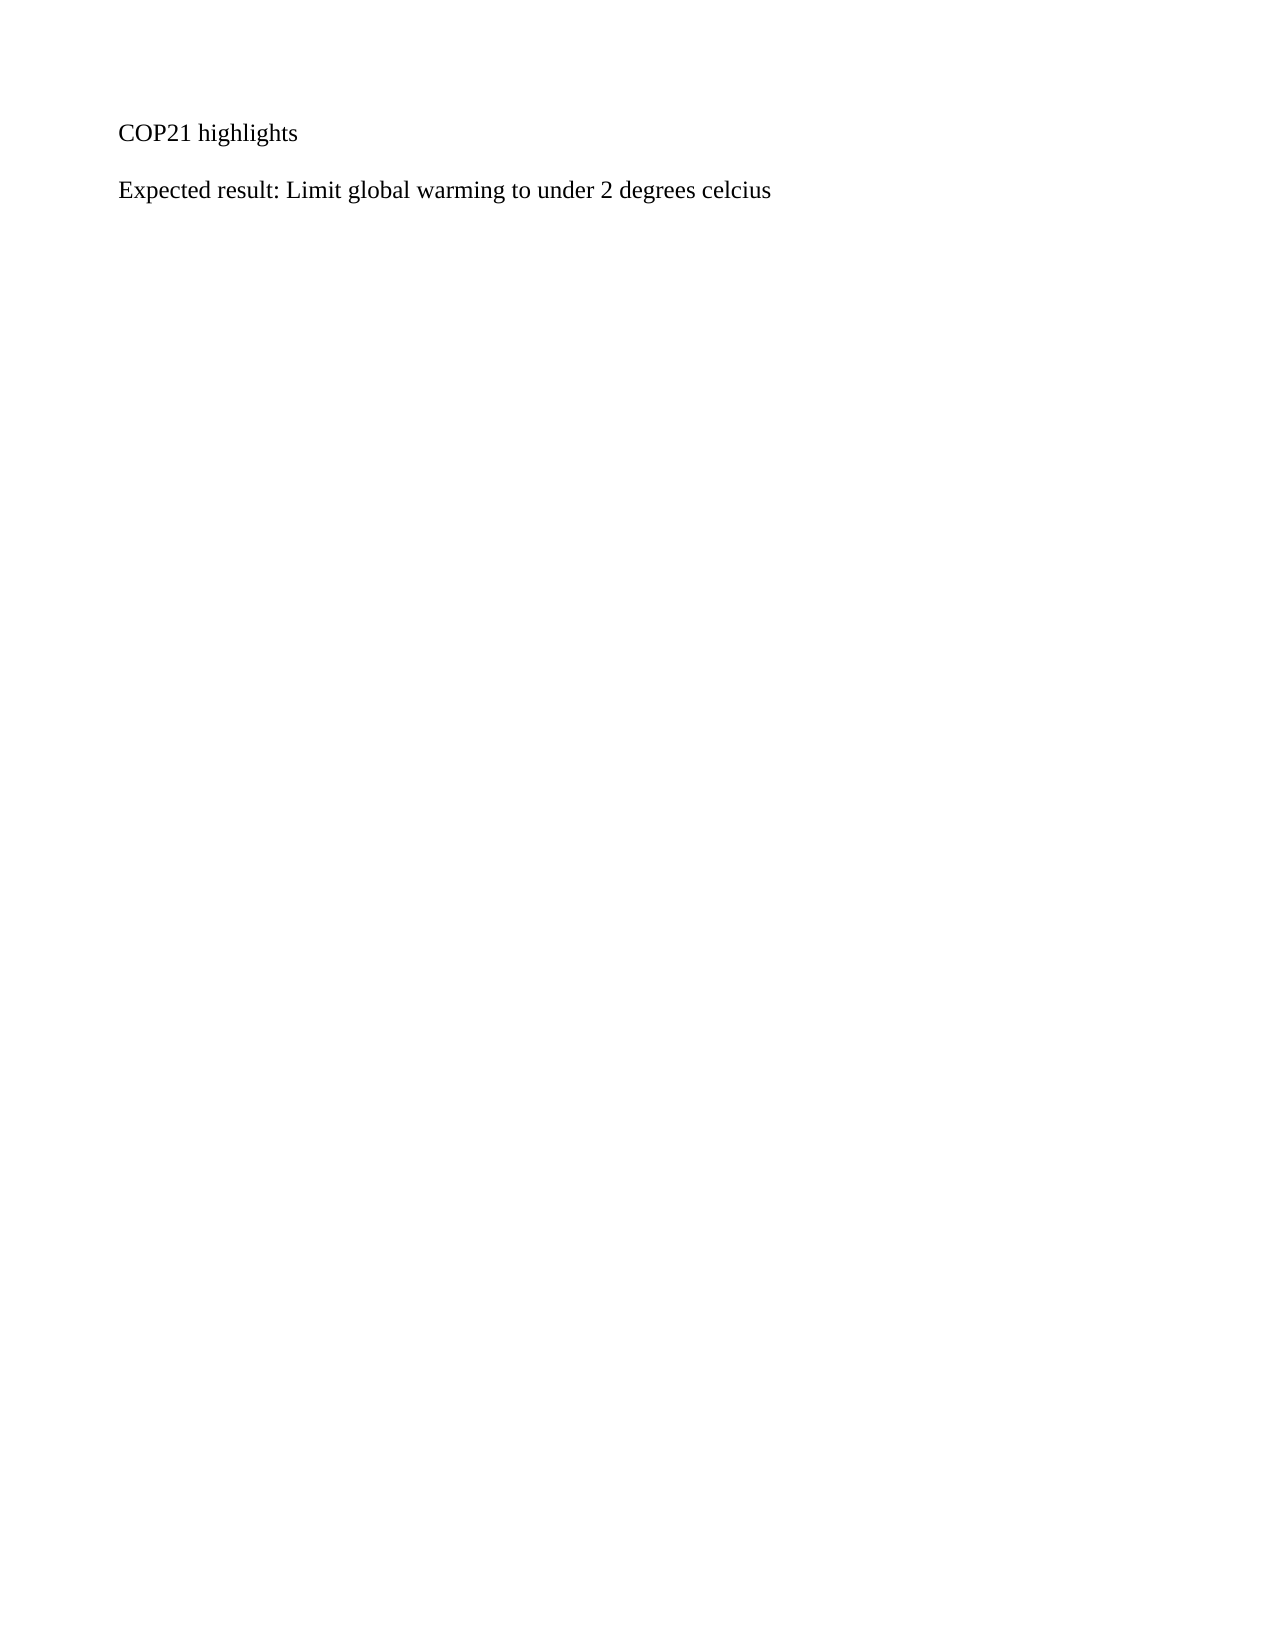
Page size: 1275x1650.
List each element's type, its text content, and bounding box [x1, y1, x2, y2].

text COP21 highlights [118, 118, 1157, 147]
text Expected result: Limit global warming to under 2 degrees celcius [118, 176, 1157, 204]
